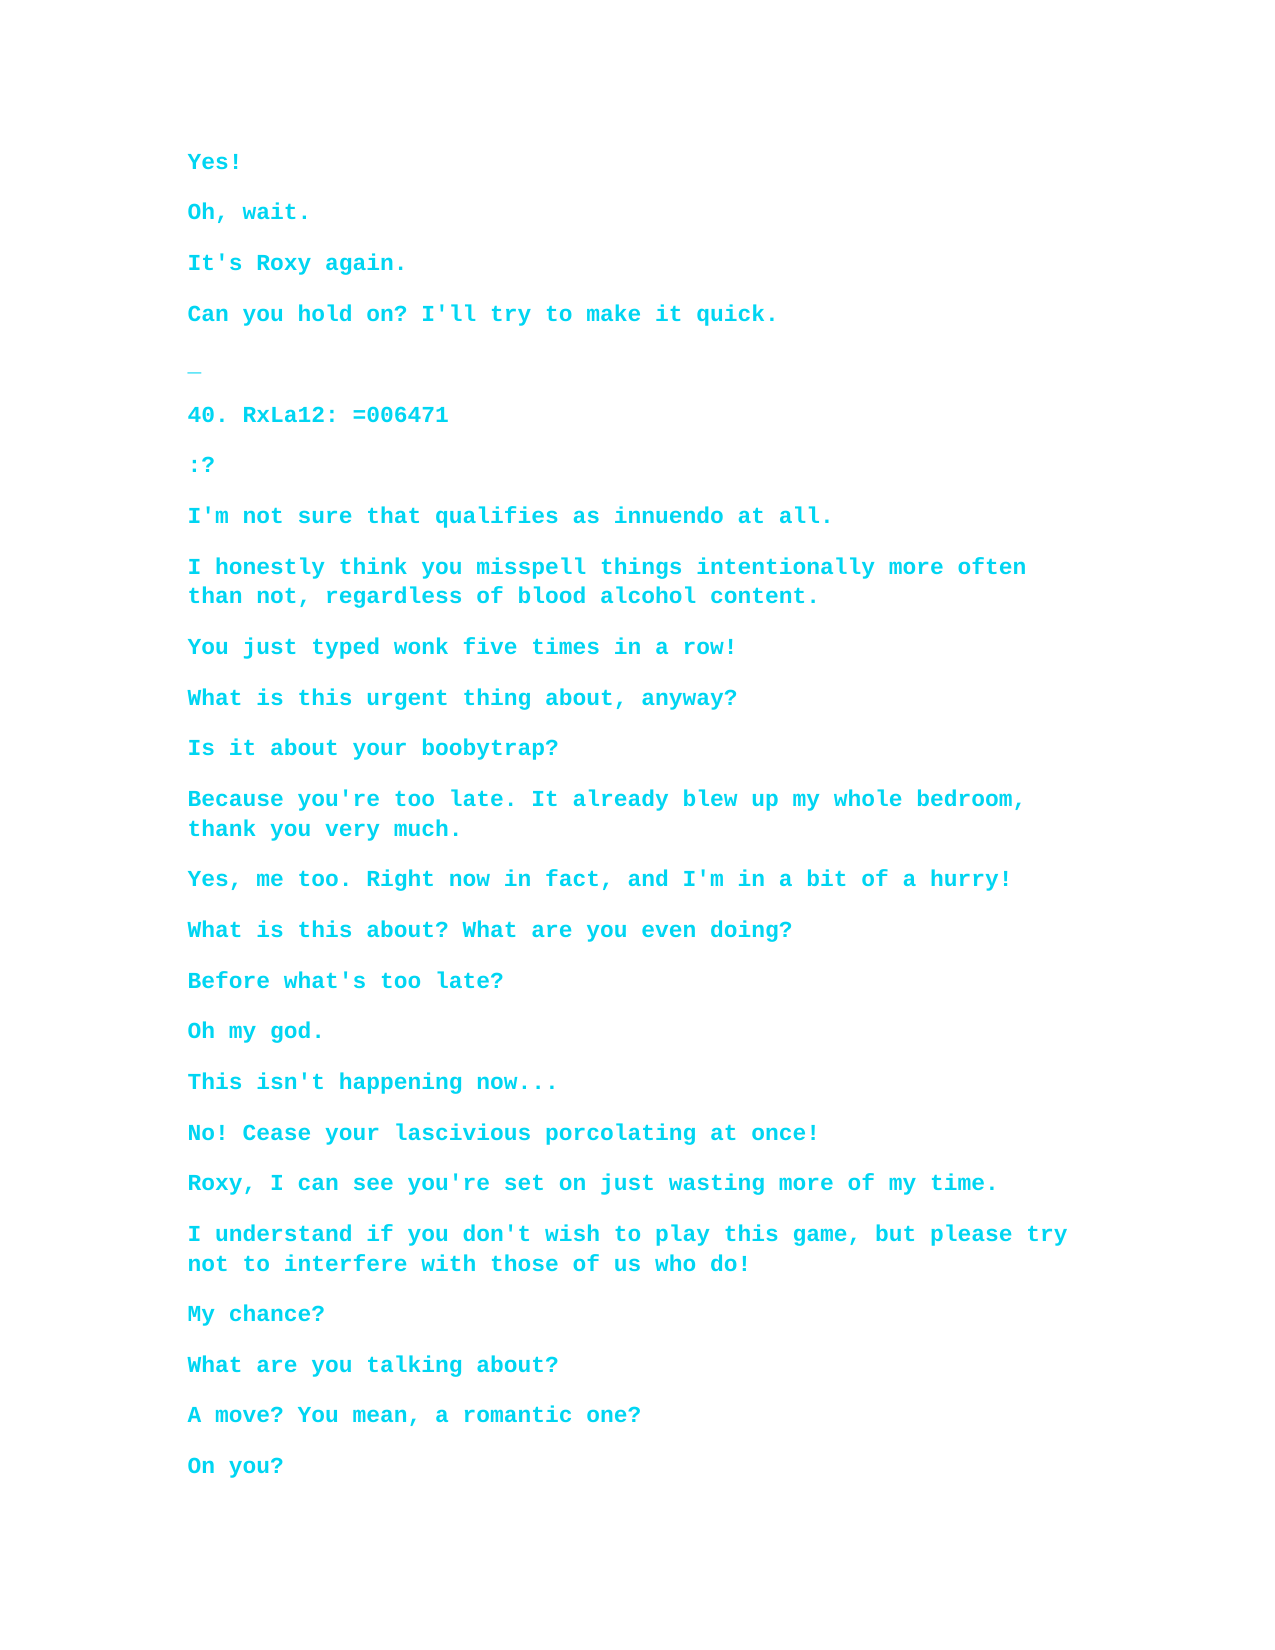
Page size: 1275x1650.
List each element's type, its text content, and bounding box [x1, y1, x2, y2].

text Roxy, I can see you're set on just wasting more of my time. [187, 1171, 1087, 1197]
text Oh, wait. [187, 201, 1087, 227]
text This isn't happening now... [187, 1070, 1087, 1096]
text Oh my god. [187, 1019, 1087, 1046]
text I'm not sure that qualifies as innuendo at all. [187, 504, 1087, 530]
text On you? [187, 1454, 1087, 1480]
text I understand if you don't wish to play this game, but please try not to interfere with those of us who do! [187, 1222, 1087, 1278]
text A move? You mean, a romantic one? [187, 1404, 1087, 1430]
text It's Roxy again. [187, 251, 1087, 277]
text Yes, me too. Right now in fact, and I'm in a bit of a hurry! [187, 868, 1087, 894]
text I honestly think you misspell things intentionally more often than not, regardless of blood alcohol content. [187, 555, 1087, 611]
text Can you hold on? I'll try to make it quick. [187, 302, 1087, 328]
text What is this about? What are you even doing? [187, 918, 1087, 944]
text You just typed wonk five times in a row! [187, 635, 1087, 661]
text Is it about your boobytrap? [187, 737, 1087, 763]
text Before what's too late? [187, 969, 1087, 995]
text What is this urgent thing about, anyway? [187, 686, 1087, 712]
text Because you're too late. It already blew up my whole bedroom, thank you very much. [187, 787, 1087, 843]
text What are you talking about? [187, 1353, 1087, 1379]
text 40. RxLa12: =006471 [187, 403, 1087, 429]
text _ [187, 352, 1087, 378]
text Yes! [187, 150, 1087, 176]
text :? [187, 454, 1087, 480]
text No! Cease your lascivious porcolating at once! [187, 1121, 1087, 1147]
text My chance? [187, 1302, 1087, 1328]
